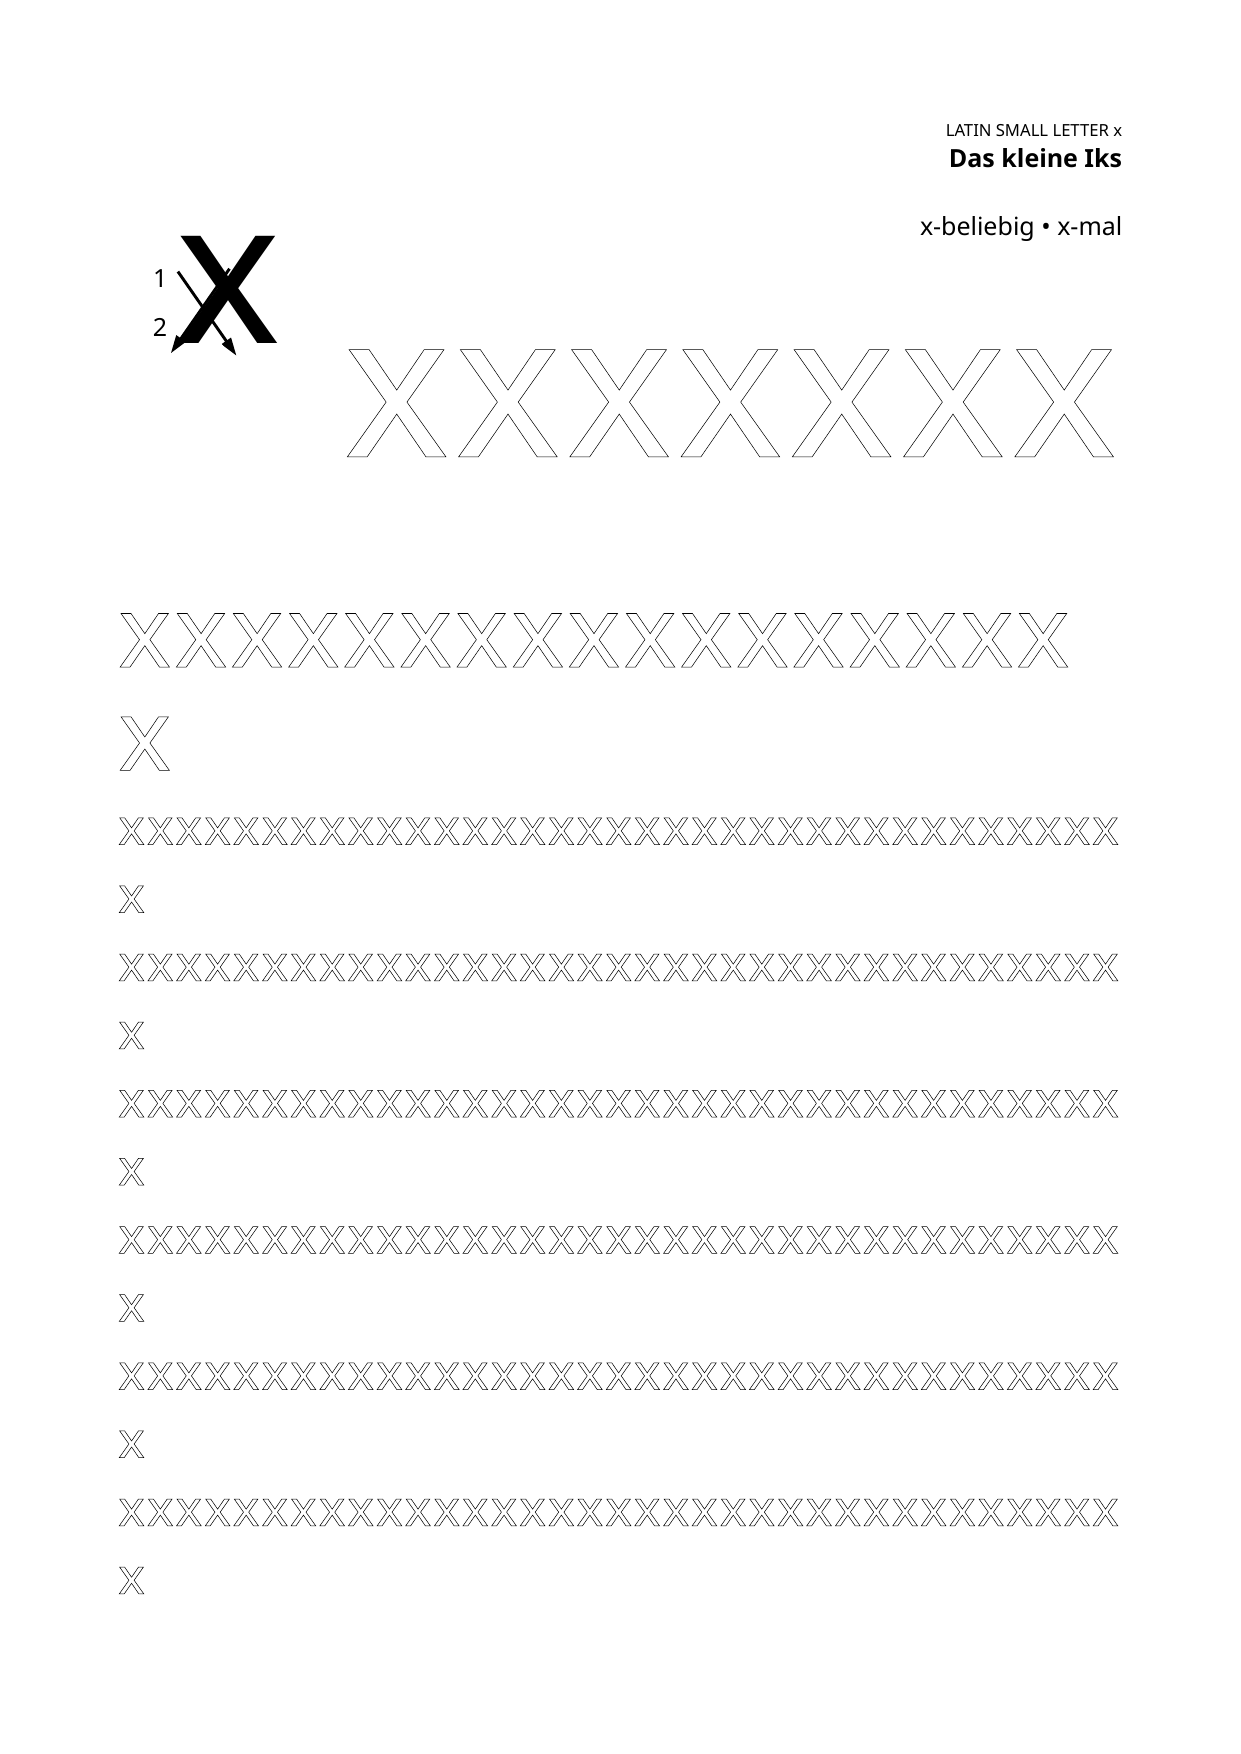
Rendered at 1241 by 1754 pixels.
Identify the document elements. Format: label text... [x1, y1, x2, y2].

text x x x x x x x [118, 243, 1122, 515]
text x x x x x x x x x x x x x x x x x x x x x x x x x x x x x x x x x x x x [118, 1472, 1122, 1609]
text LATIN SMALL LETTER x [118, 118, 1122, 141]
text x x x x x x x x x x x x x x x x x x x x x x x x x x x x x x x x x x x x [118, 1200, 1122, 1336]
text x-beliebig • x-mal [118, 209, 1122, 243]
text x x x x x x x x x x x x x x x x x x [118, 584, 1122, 791]
text Das kleine Iks [118, 141, 1122, 175]
text x x x x x x x x x x x x x x x x x x x x x x x x x x x x x x x x x x x x [118, 927, 1122, 1064]
text x x x x x x x x x x x x x x x x x x x x x x x x x x x x x x x x x x x x [118, 791, 1122, 927]
text x x x x x x x x x x x x x x x x x x x x x x x x x x x x x x x x x x x x [118, 1064, 1122, 1200]
text x x x x x x x x x x x x x x x x x x x x x x x x x x x x x x x x x x x x [118, 1336, 1122, 1472]
